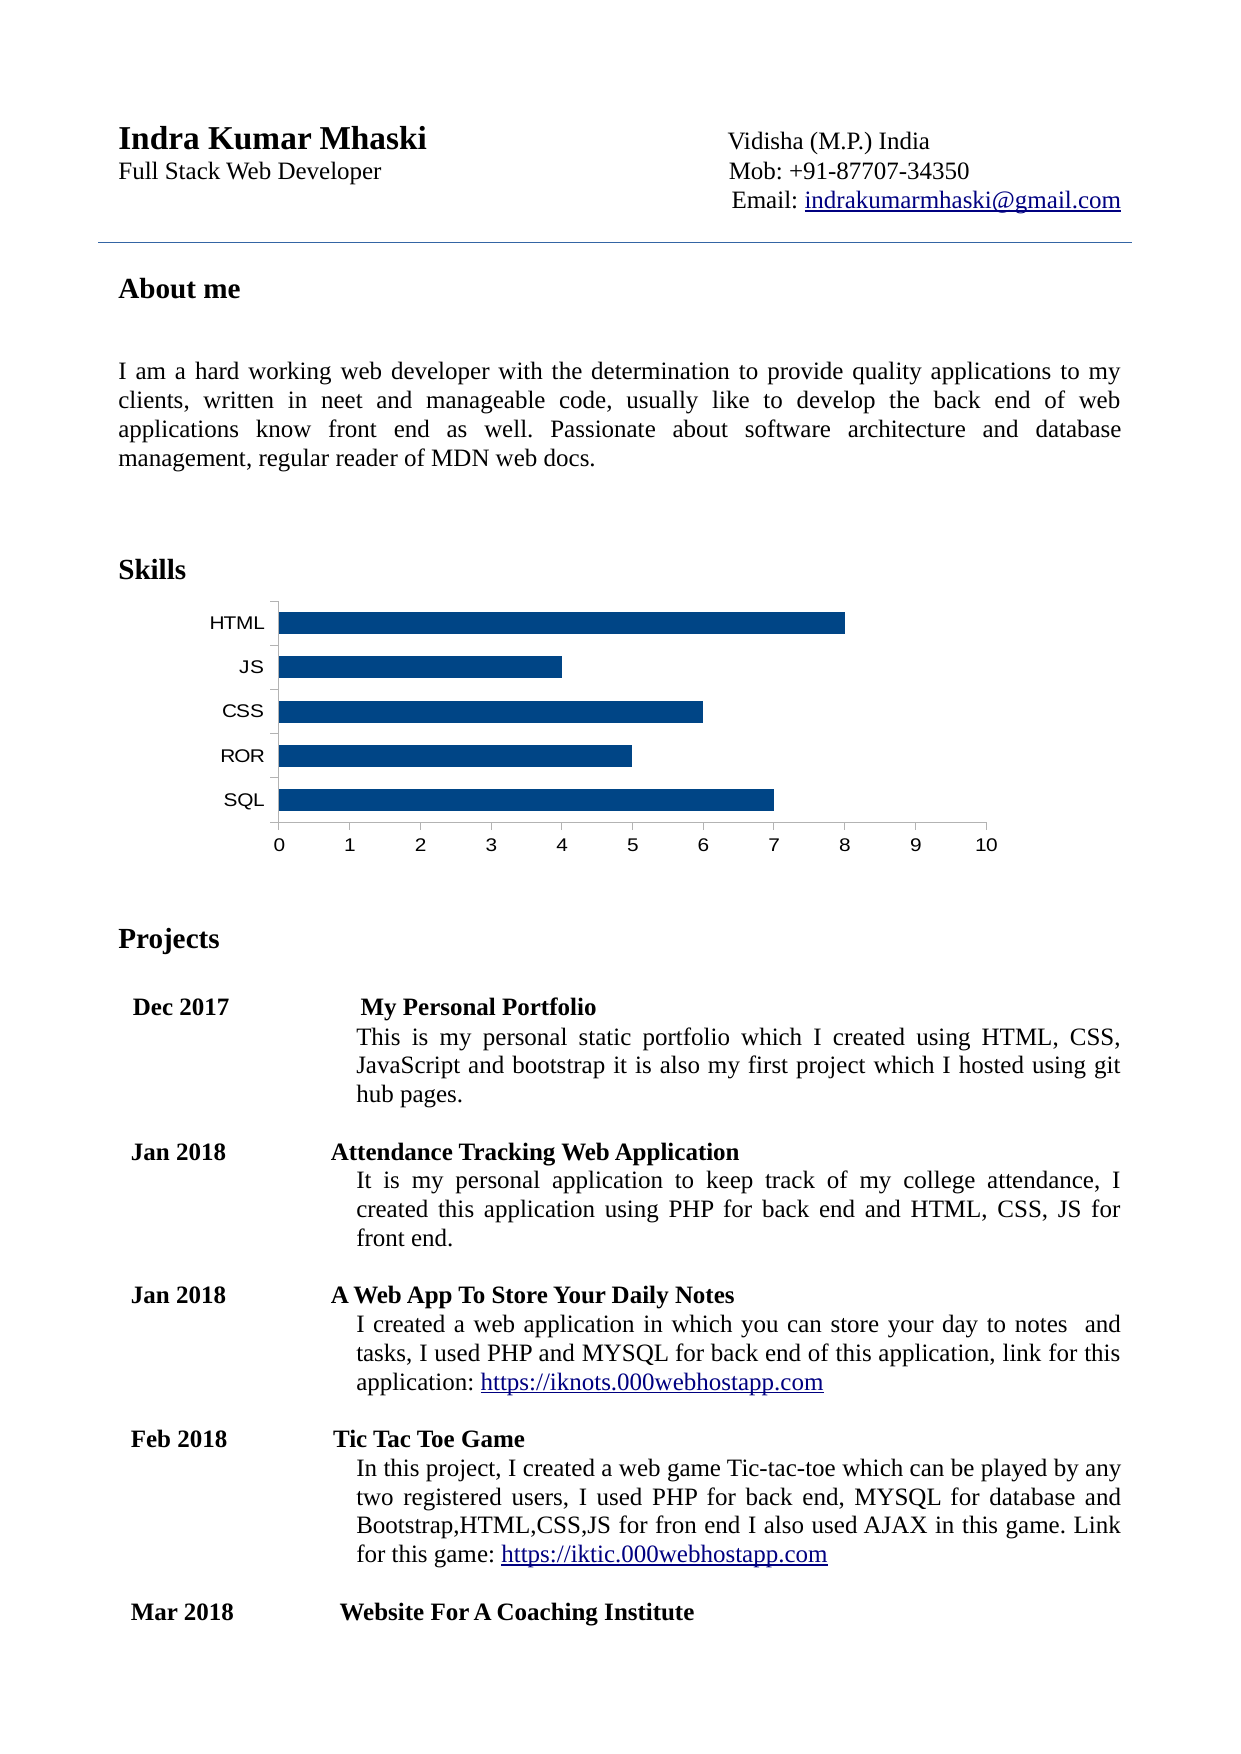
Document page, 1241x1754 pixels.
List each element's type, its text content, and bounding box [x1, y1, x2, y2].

text I am a hard working web developer with the determination to provide quality applications to my clients, written in neet and manageable code, usually like to develop the back end of web applications know front end as well. Passionate about software architecture and database management, regular reader of MDN web docs. [118, 356, 1122, 471]
text Email: indrakumarmhaski@gmail.com [118, 185, 1122, 214]
text In this project, I created a web game Tic-tac-toe which can be played by any two registered users, I used PHP for back end, MYSQL for database and Bootstrap,HTML,CSS,JS for fron end I also used AJAX in this game. Link for this game: https://iktic.000webhostapp.com [356, 1453, 1122, 1568]
text Skills [118, 552, 1122, 586]
text Dec 2017 My Personal Portfolio [118, 988, 1122, 1022]
text Jan 2018 Attendance Tracking Web Application [118, 1137, 1122, 1165]
text Indra Kumar Mhaski Vidisha (M.P.) India [118, 118, 1122, 156]
text Full Stack Web Developer Mob: +91-87707-34350 [118, 156, 1122, 185]
text Mar 2018 Website For A Coaching Institute [118, 1597, 1122, 1625]
text About me [118, 271, 1122, 305]
text Projects [118, 921, 1122, 954]
text I created a web application in which you can store your day to notes and tasks, I used PHP and MYSQL for back end of this application, link for this application: https://iknots.000webhostapp.com [356, 1309, 1122, 1395]
text It is my personal application to keep track of my college attendance, I created this application using PHP for back end and HTML, CSS, JS for front end. [356, 1165, 1122, 1252]
text This is my personal static portfolio which I created using HTML, CSS, JavaScript and bootstrap it is also my first project which I hosted using git hub pages. [356, 1022, 1122, 1108]
text Jan 2018 A Web App To Store Your Daily Notes [118, 1280, 1122, 1309]
text Feb 2018 Tic Tac Toe Game [118, 1424, 1122, 1453]
